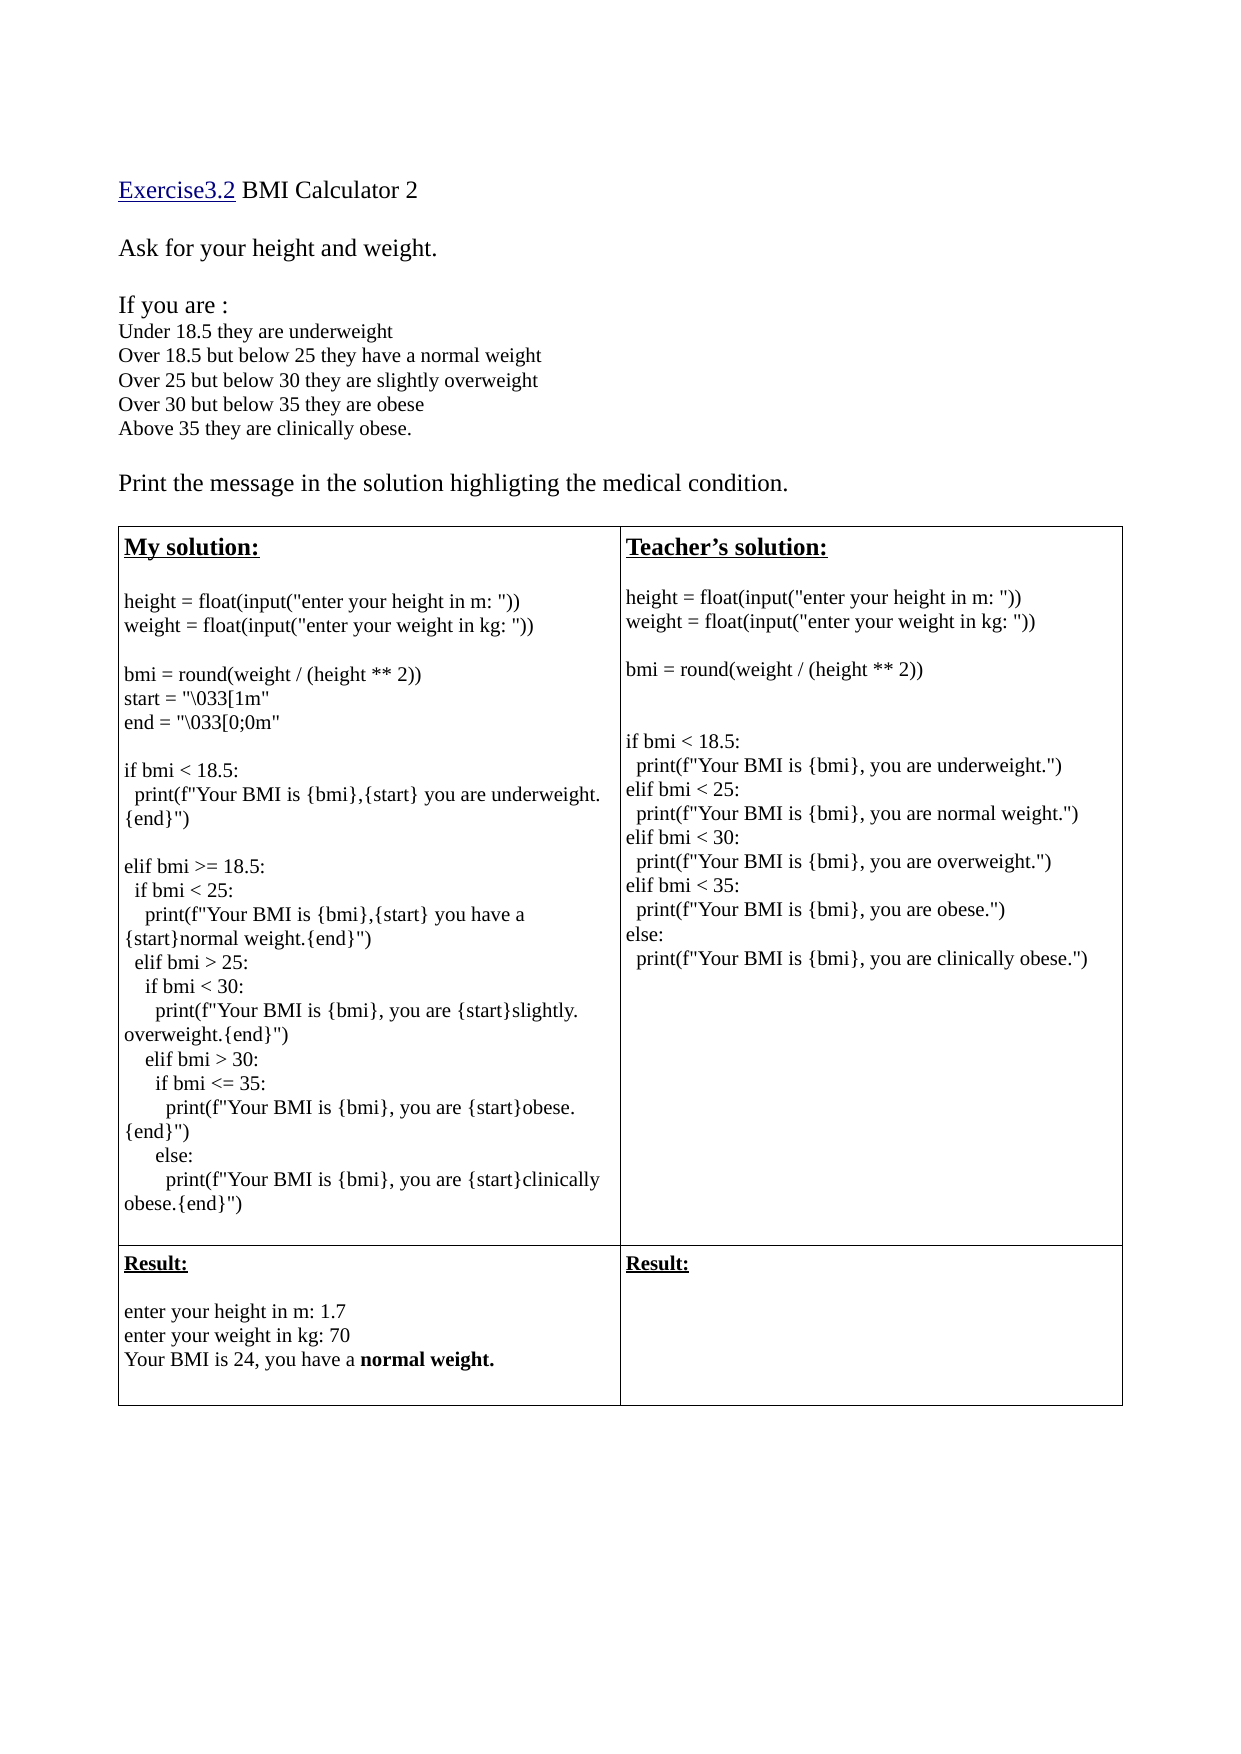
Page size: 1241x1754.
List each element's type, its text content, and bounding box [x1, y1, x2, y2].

table_header Teacher’s solution: height = float(input("enter your height in m: ")) weight = float(input("enter your weight in kg: ")) bmi = round(weight / (height ** 2)) if bmi < 18.5: print(f"Your BMI is {bmi}, you are underweight.") elif bmi < 25: print(f"Your BMI is {bmi}, you are normal weight.") elif bmi < 30: print(f"Your BMI is {bmi}, you are overweight.") elif bmi < 35: print(f"Your BMI is {bmi}, you are obese.") else: print(f"Your BMI is {bmi}, you are clinically obese.") [621, 527, 1122, 1245]
text Above 35 they are clinically obese. [118, 416, 1122, 440]
text Over 18.5 but below 25 they have a normal weight [118, 343, 1122, 367]
text Print the message in the solution highligting the medical condition. [118, 468, 1122, 497]
text Under 18.5 they are underweight [118, 319, 1122, 343]
text Over 25 but below 30 they are slightly overweight [118, 367, 1122, 392]
table_cell Result: enter your height in m: 1.7 enter your weight in kg: 70 Your BMI is 24, you have a normal weight. [119, 1246, 620, 1405]
text Exercise3.2 BMI Calculator 2 [118, 176, 1122, 204]
text Ask for your height and weight. [118, 233, 1122, 262]
table_header My solution: height = float(input("enter your height in m: ")) weight = float(input("enter your weight in kg: ")) bmi = round(weight / (height ** 2)) start = "\033[1m" end = "\033[0;0m" if bmi < 18.5: print(f"Your BMI is {bmi},{start} you are underweight.{end}") elif bmi >= 18.5: if bmi < 25: print(f"Your BMI is {bmi},{start} you have a {start}normal weight.{end}") elif bmi > 25: if bmi < 30: print(f"Your BMI is {bmi}, you are {start}slightly. overweight.{end}") elif bmi > 30: if bmi <= 35: print(f"Your BMI is {bmi}, you are {start}obese.{end}") else: print(f"Your BMI is {bmi}, you are {start}clinically obese.{end}") [119, 527, 620, 1245]
table_cell Result: [621, 1246, 1122, 1405]
text If you are : [118, 291, 1122, 319]
text Over 30 but below 35 they are obese [118, 392, 1122, 416]
